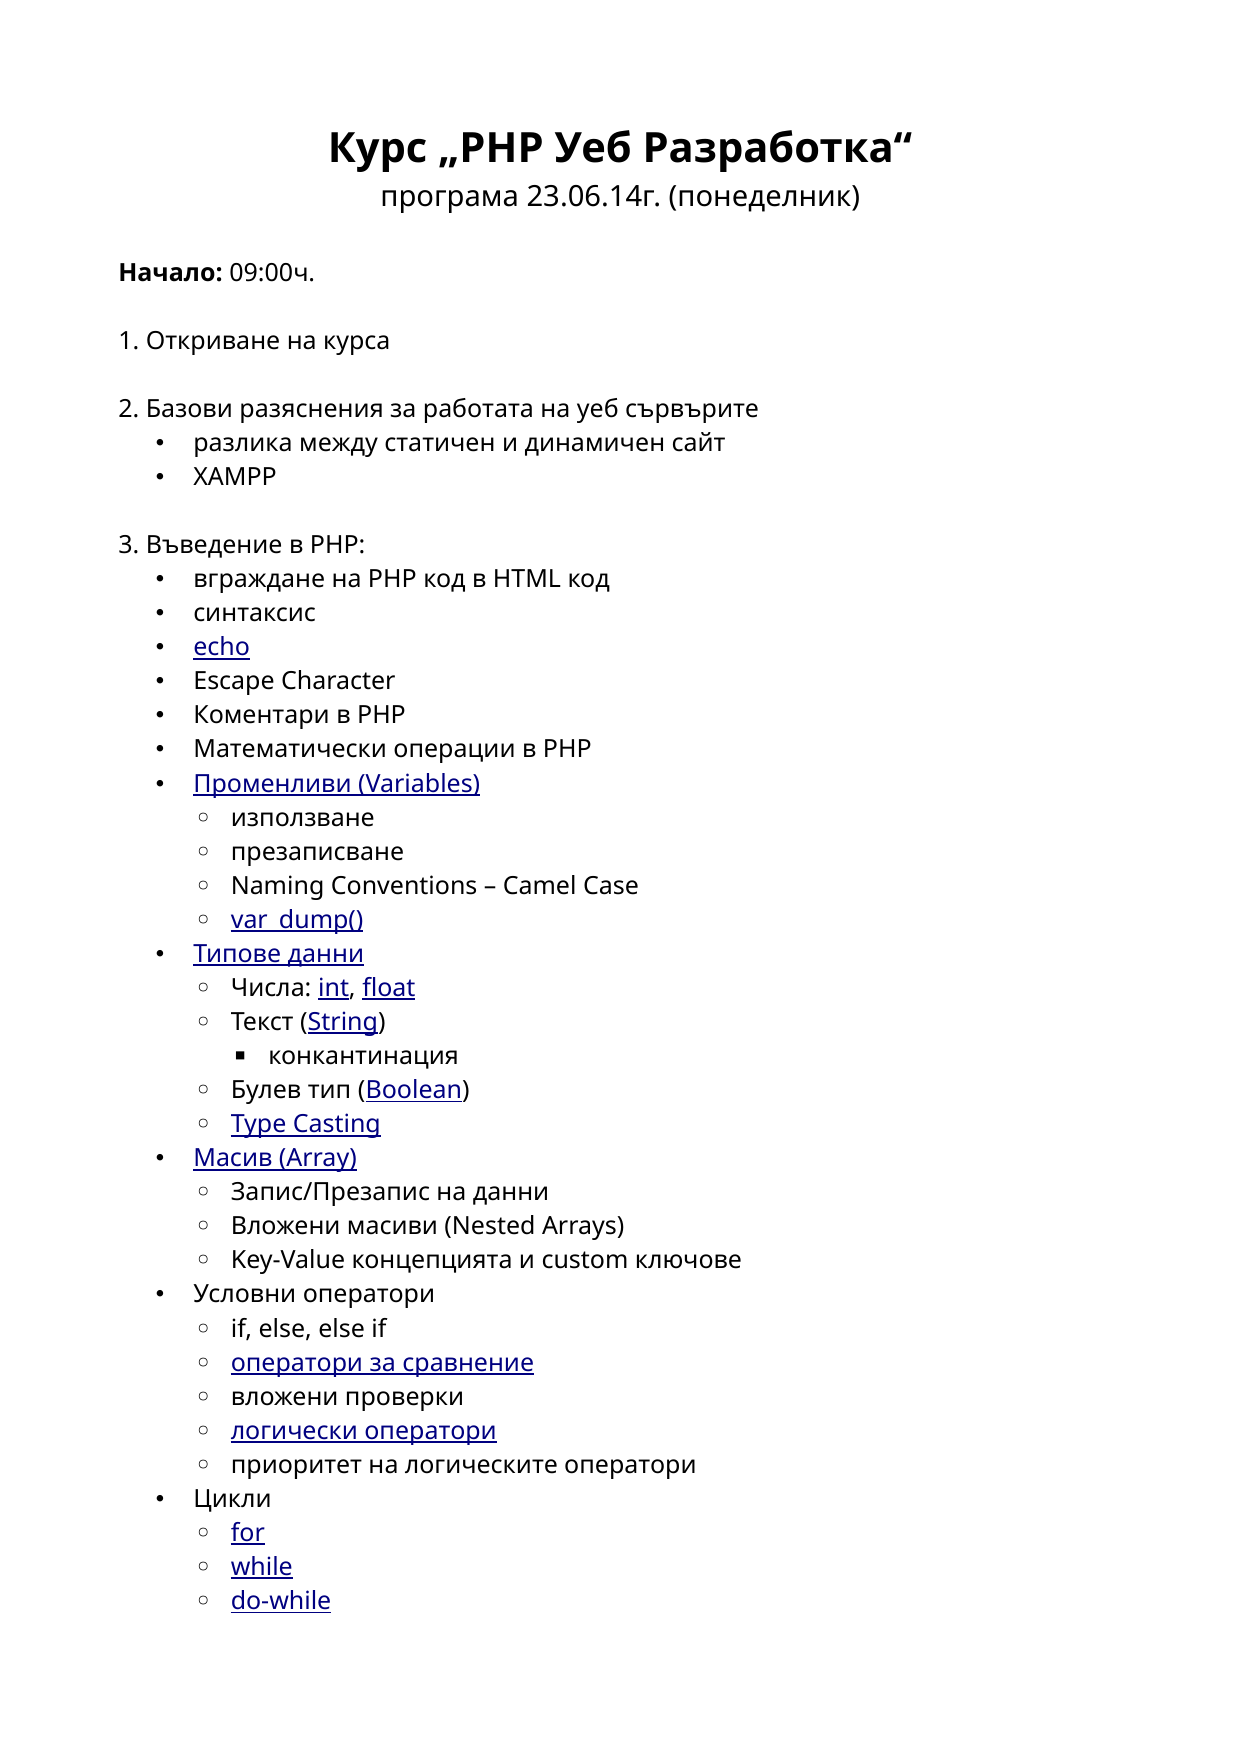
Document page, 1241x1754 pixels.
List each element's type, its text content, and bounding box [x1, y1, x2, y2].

text програма 23.06.14г. (понеделник) [118, 175, 1122, 214]
list Вложени масиви (Nested Arrays) [193, 1208, 1122, 1242]
text Курс „PHP Уеб Разработка“ [118, 118, 1122, 175]
list Type Casting [193, 1106, 1122, 1140]
list Математически операции в PHP [156, 731, 1122, 765]
list разлика между статичен и динамичен сайт [156, 424, 1122, 459]
list Запис/Презапис на данни [193, 1174, 1122, 1208]
list Текст (String) [193, 1004, 1122, 1038]
list do-while [193, 1583, 1122, 1617]
list Типове данни [156, 936, 1122, 969]
list Цикли [156, 1481, 1122, 1514]
text 3. Въведение в PHP: [118, 527, 1122, 561]
list Условни оператори [156, 1276, 1122, 1310]
list echo [156, 629, 1122, 663]
list вграждане на PHP код в HTML код [156, 561, 1122, 595]
list оператори за сравнение [193, 1344, 1122, 1378]
list приоритет на логическите оператори [193, 1446, 1122, 1481]
list използване [193, 799, 1122, 833]
list Променливи (Variables) [156, 765, 1122, 799]
list for [193, 1514, 1122, 1549]
list Булев тип (Boolean) [193, 1072, 1122, 1106]
list Escape Character [156, 663, 1122, 697]
text 1. Откриване на курса [118, 322, 1122, 356]
list Коментари в PHP [156, 697, 1122, 731]
list синтаксис [156, 595, 1122, 629]
list презаписване [193, 833, 1122, 867]
list var_dump() [193, 901, 1122, 936]
list if, else, else if [193, 1310, 1122, 1344]
list вложени проверки [193, 1378, 1122, 1412]
list логически оператори [193, 1412, 1122, 1446]
text Начало: 09:00ч. [118, 254, 1122, 288]
text 2. Базови разяснения за работата на уеб сървърите [118, 391, 1122, 424]
list Naming Conventions – Camel Case [193, 867, 1122, 901]
list XAMPP [156, 459, 1122, 493]
list Key-Value концепцията и custom ключове [193, 1242, 1122, 1276]
list конкантинация [231, 1038, 1122, 1072]
list while [193, 1549, 1122, 1583]
list Числа: int, float [193, 969, 1122, 1004]
list Масив (Array) [156, 1140, 1122, 1174]
